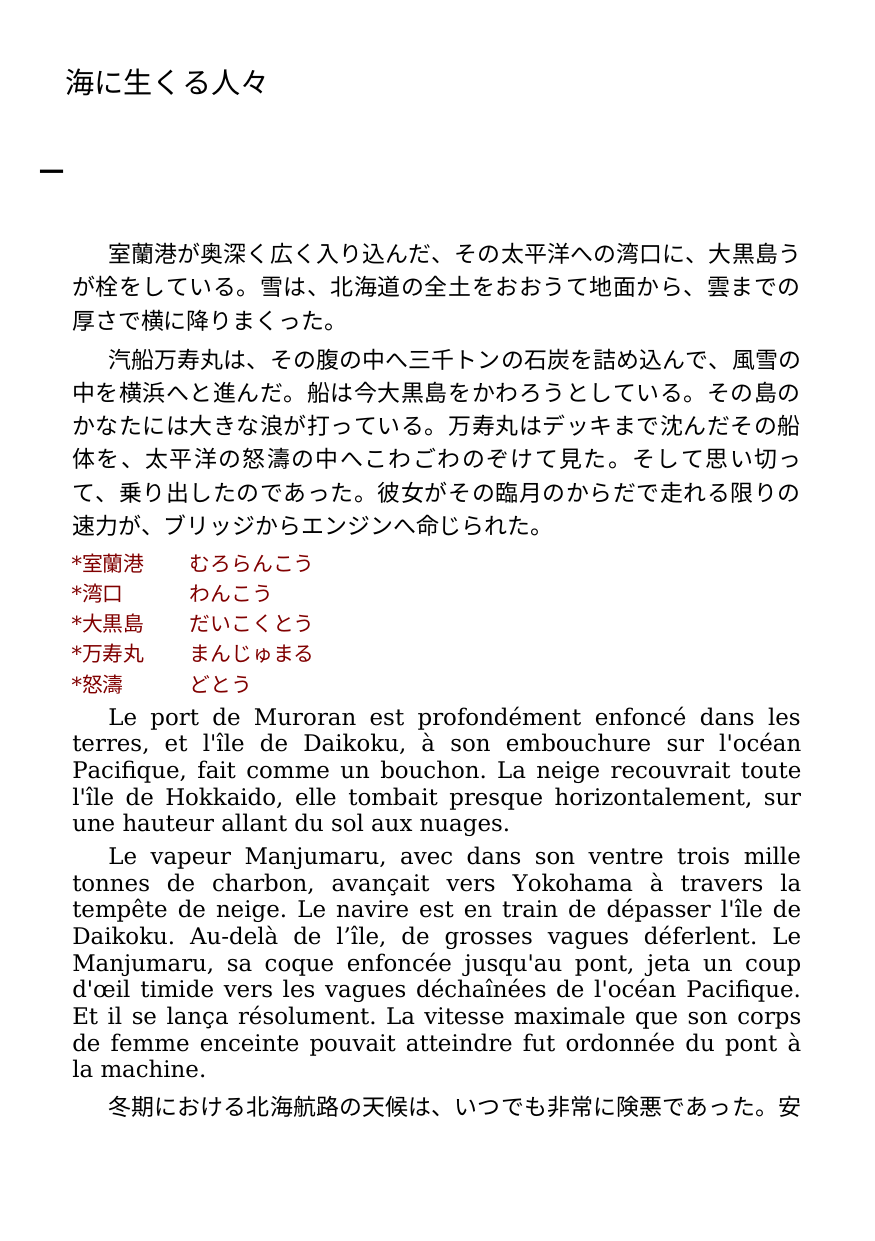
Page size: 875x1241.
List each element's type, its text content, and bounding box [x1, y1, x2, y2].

text *大黒島 だいこくとう [71, 607, 803, 638]
text *怒濤 どとう [71, 668, 803, 698]
subtitle 海に生くる人々 [36, 60, 838, 102]
text Le port de Muroran est profondément enfoncé dans les terres, et l'île de Daikoku, à son embouchure sur l'océan Pacifique, fait comme un bouchon. La neige recouvrait toute l'île de Hokkaido, elle tombait presque horizontalement, sur une hauteur allant du sol aux nuages. [72, 704, 802, 837]
text 室蘭港が奥深く広く入り込んだ、その太平洋への湾口に、大黒島うが栓をしている。雪は、北海道の全土をおおうて地面から、雲までの厚さで横に降りまくった。 [72, 236, 802, 336]
text *室蘭港 むろらんこう [71, 547, 803, 577]
text *万寿丸 まんじゅまる [71, 638, 803, 668]
text 汽船万寿丸は、その腹の中へ三千トンの石炭を詰め込んで、風雪の中を横浜へと進んだ。船は今大黒島をかわろうとしている。その島のかなたには大きな浪が打っている。万寿丸はデッキまで沈んだその船体を、太平洋の怒濤の中へこわごわのぞけて見た。そして思い切って、乗り出したのであった。彼女がその臨月のからだで走れる限りの速力が、ブリッジからエンジンへ命じられた。 [72, 342, 802, 541]
text *湾口 わんこう [71, 577, 803, 607]
text Le vapeur Manjumaru, avec dans son ventre trois mille tonnes de charbon, avançait vers Yokohama à travers la tempête de neige. Le navire est en train de dépasser l'île de Daikoku. Au-delà de l’île, de grosses vagues déferlent. Le Manjumaru, sa coque enfoncée jusqu'au pont, jeta un coup d'œil timide vers les vagues déchaînées de l'océan Pacifique. Et il se lança résolument. La vitesse maximale que son corps de femme enceinte pouvait atteindre fut ordonnée du pont à la machine. [72, 843, 802, 1083]
text 冬期における北海航路の天候は、いつでも非常に険悪であった。安 [72, 1089, 802, 1122]
subtitle 一 [36, 149, 838, 192]
